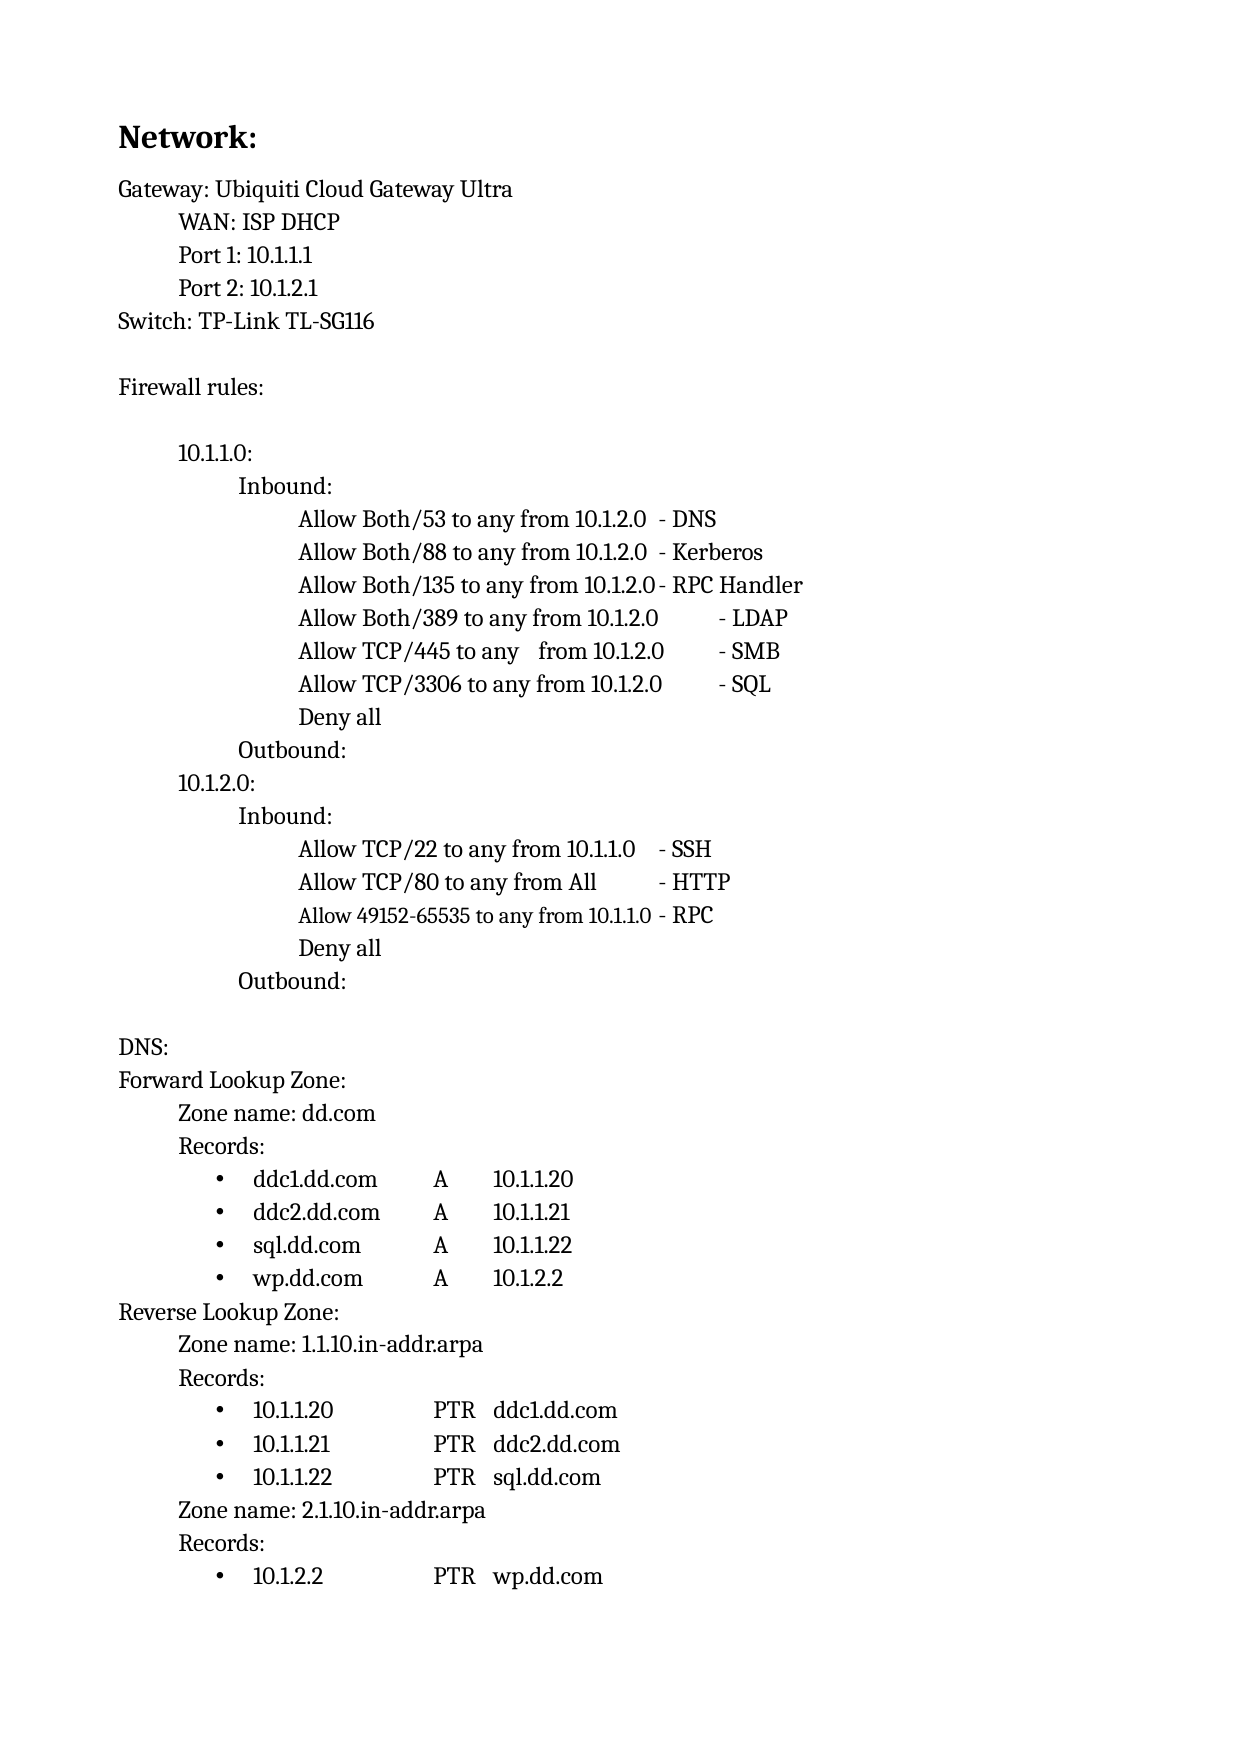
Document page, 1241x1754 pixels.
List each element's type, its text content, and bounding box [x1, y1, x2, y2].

text Allow Both/53 to any from 10.1.2.0 - DNS [118, 505, 1122, 534]
text Records: [118, 1132, 1122, 1161]
list ddc2.dd.com A 10.1.1.21 [216, 1198, 1122, 1227]
text Inbound: [118, 472, 1122, 501]
text Port 1: 10.1.1.1 [118, 241, 1122, 269]
text Gateway: Ubiquiti Cloud Gateway Ultra [118, 175, 1122, 203]
text Inbound: [118, 802, 1122, 831]
text WAN: ISP DHCP [118, 208, 1122, 236]
text Allow TCP/445 to any from 10.1.2.0 - SMB [118, 637, 1122, 666]
text Outbound: [118, 736, 1122, 765]
list ddc1.dd.com A 10.1.1.20 [216, 1165, 1122, 1194]
subtitle Network: [118, 118, 1122, 156]
text Records: [118, 1528, 1122, 1557]
text Allow Both/389 to any from 10.1.2.0 - LDAP [118, 604, 1122, 633]
text Switch: TP-Link TL-SG116 [118, 307, 1122, 336]
text Allow TCP/22 to any from 10.1.1.0 - SSH [118, 835, 1122, 864]
text Zone name: 2.1.10.in-addr.arpa [118, 1496, 1122, 1524]
list sql.dd.com A 10.1.1.22 [216, 1231, 1122, 1260]
text 10.1.1.0: [118, 439, 1122, 468]
list wp.dd.com A 10.1.2.2 [216, 1264, 1122, 1293]
text 10.1.2.0: [118, 769, 1122, 798]
text Reverse Lookup Zone: [118, 1297, 1122, 1326]
text Deny all [118, 703, 1122, 732]
text Allow TCP/3306 to any from 10.1.2.0 - SQL [118, 670, 1122, 699]
text Zone name: dd.com [118, 1099, 1122, 1128]
text Deny all [118, 934, 1122, 963]
text Allow 49152-65535 to any from 10.1.1.0 - RPC [118, 901, 1122, 930]
text Forward Lookup Zone: [118, 1066, 1122, 1095]
text DNS: [118, 1033, 1122, 1062]
text Firewall rules: [118, 373, 1122, 402]
list 10.1.1.22 PTR sql.dd.com [216, 1462, 1122, 1491]
text Records: [118, 1363, 1122, 1392]
text Allow Both/135 to any from 10.1.2.0 - RPC Handler [118, 571, 1122, 600]
list 10.1.1.20 PTR ddc1.dd.com [216, 1396, 1122, 1425]
list 10.1.1.21 PTR ddc2.dd.com [216, 1429, 1122, 1458]
text Allow TCP/80 to any from All - HTTP [118, 868, 1122, 897]
text Port 2: 10.1.2.1 [118, 274, 1122, 302]
text Allow Both/88 to any from 10.1.2.0 - Kerberos [118, 538, 1122, 567]
text Outbound: [118, 967, 1122, 996]
text Zone name: 1.1.10.in-addr.arpa [118, 1330, 1122, 1359]
list 10.1.2.2 PTR wp.dd.com [216, 1562, 1122, 1590]
